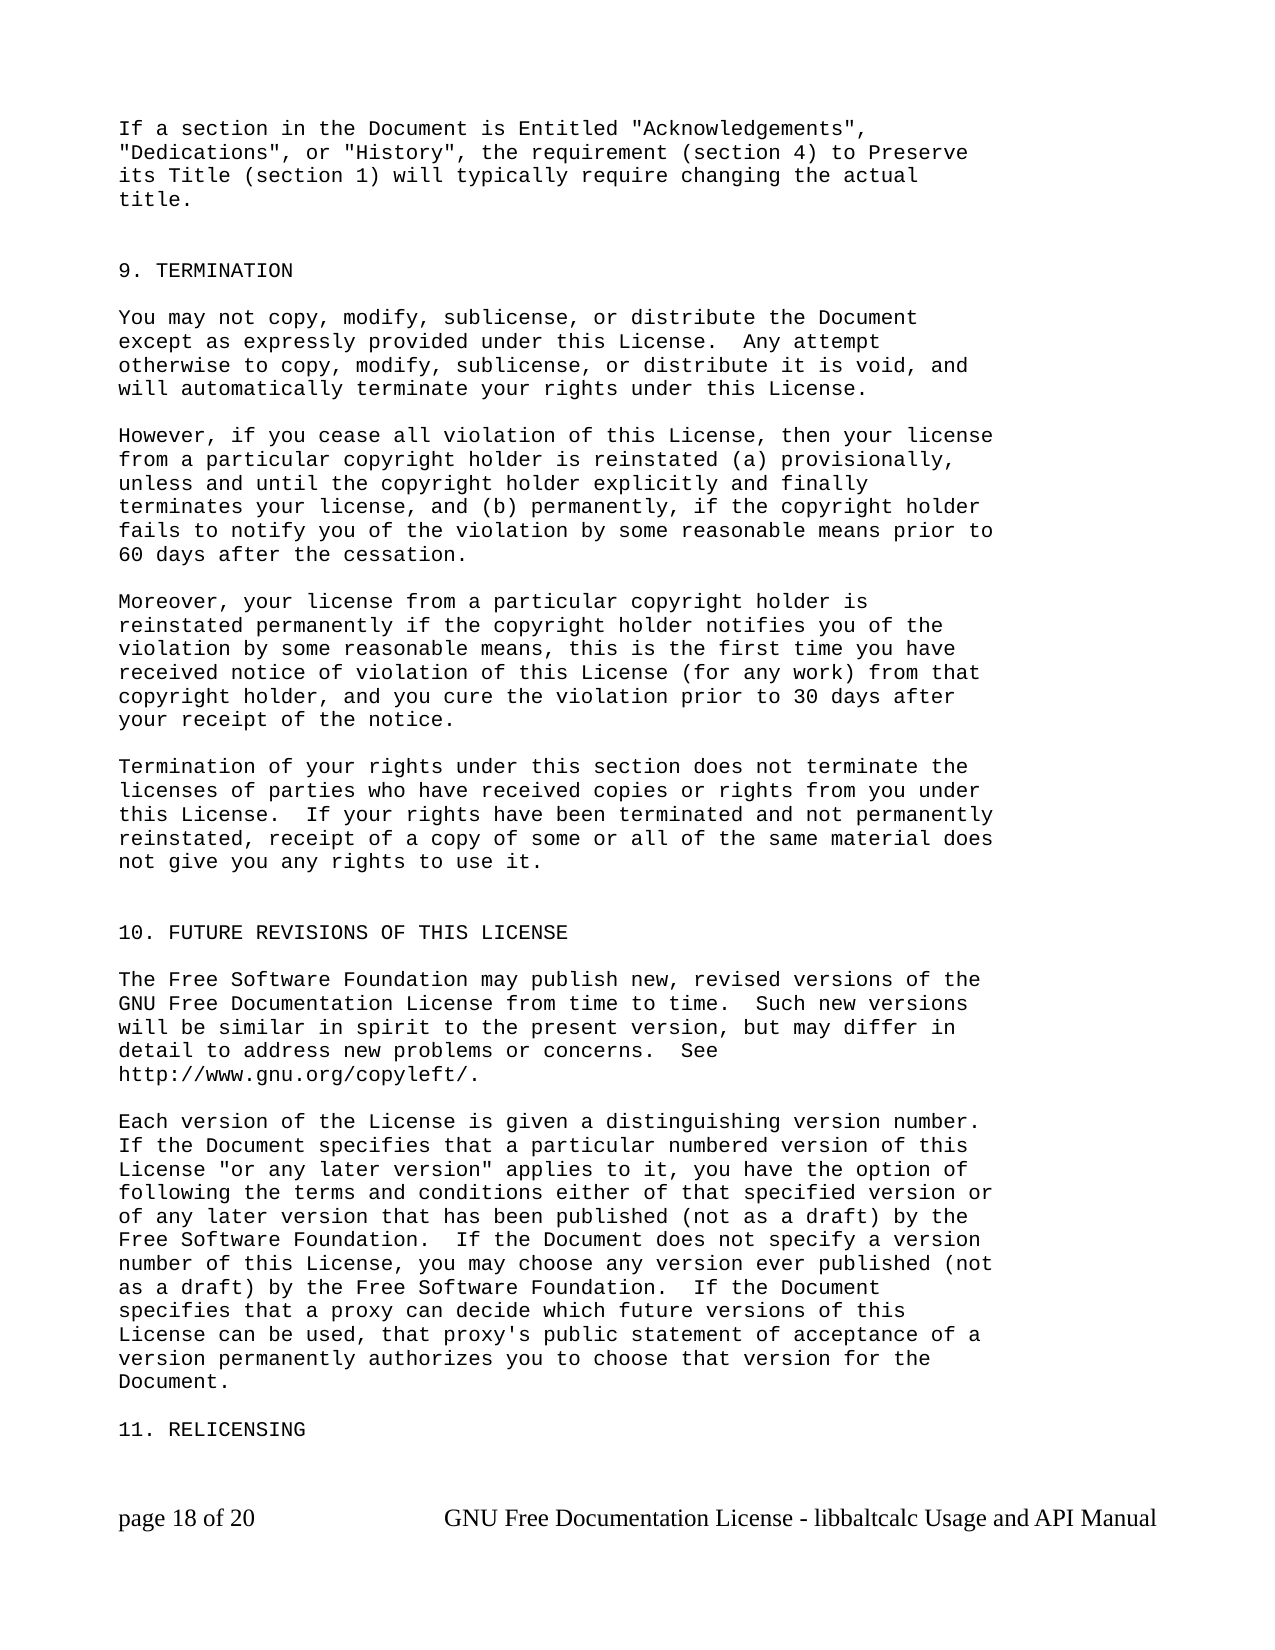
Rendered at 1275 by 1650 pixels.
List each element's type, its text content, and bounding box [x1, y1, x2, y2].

text You may not copy, modify, sublicense, or distribute the Document [118, 307, 1157, 331]
text License "or any later version" applies to it, you have the option of [118, 1158, 1157, 1182]
text The Free Software Foundation may publish new, revised versions of the [118, 969, 1157, 993]
text Each version of the License is given a distinguishing version number. [118, 1111, 1157, 1135]
text licenses of parties who have received copies or rights from you under [118, 780, 1157, 804]
text 11. RELICENSING [118, 1419, 1157, 1442]
text version permanently authorizes you to choose that version for the [118, 1348, 1157, 1371]
text However, if you cease all violation of this License, then your license [118, 426, 1157, 449]
text number of this License, you may choose any version ever published (not [118, 1253, 1157, 1277]
text as a draft) by the Free Software Foundation. If the Document [118, 1277, 1157, 1300]
text "Dedications", or "History", the requirement (section 4) to Preserve [118, 142, 1157, 165]
text except as expressly provided under this License. Any attempt [118, 331, 1157, 354]
text unless and until the copyright holder explicitly and finally [118, 473, 1157, 496]
text Termination of your rights under this section does not terminate the [118, 757, 1157, 780]
text specifies that a proxy can decide which future versions of this [118, 1300, 1157, 1324]
text http://www.gnu.org/copyleft/. [118, 1064, 1157, 1088]
text reinstated permanently if the copyright holder notifies you of the [118, 615, 1157, 638]
text If a section in the Document is Entitled "Acknowledgements", [118, 118, 1157, 142]
text 60 days after the cessation. [118, 544, 1157, 567]
text from a particular copyright holder is reinstated (a) provisionally, [118, 449, 1157, 473]
text will automatically terminate your rights under this License. [118, 378, 1157, 402]
text of any later version that has been published (not as a draft) by the [118, 1206, 1157, 1229]
text violation by some reasonable means, this is the first time you have [118, 638, 1157, 662]
text its Title (section 1) will typically require changing the actual [118, 165, 1157, 189]
text copyright holder, and you cure the violation prior to 30 days after [118, 686, 1157, 709]
text following the terms and conditions either of that specified version or [118, 1182, 1157, 1206]
text If the Document specifies that a particular numbered version of this [118, 1135, 1157, 1158]
text otherwise to copy, modify, sublicense, or distribute it is void, and [118, 354, 1157, 378]
text received notice of violation of this License (for any work) from that [118, 662, 1157, 686]
text Moreover, your license from a particular copyright holder is [118, 591, 1157, 615]
text title. [118, 189, 1157, 213]
text your receipt of the notice. [118, 709, 1157, 733]
text fails to notify you of the violation by some reasonable means prior to [118, 520, 1157, 544]
text terminates your license, and (b) permanently, if the copyright holder [118, 496, 1157, 520]
text this License. If your rights have been terminated and not permanently [118, 804, 1157, 827]
text will be similar in spirit to the present version, but may differ in [118, 1017, 1157, 1040]
text Document. [118, 1371, 1157, 1395]
text not give you any rights to use it. [118, 851, 1157, 875]
text 10. FUTURE REVISIONS OF THIS LICENSE [118, 922, 1157, 946]
text License can be used, that proxy's public statement of acceptance of a [118, 1324, 1157, 1348]
text reinstated, receipt of a copy of some or all of the same material does [118, 827, 1157, 851]
text GNU Free Documentation License from time to time. Such new versions [118, 993, 1157, 1017]
text detail to address new problems or concerns. See [118, 1040, 1157, 1064]
text Free Software Foundation. If the Document does not specify a version [118, 1229, 1157, 1253]
text 9. TERMINATION [118, 260, 1157, 284]
